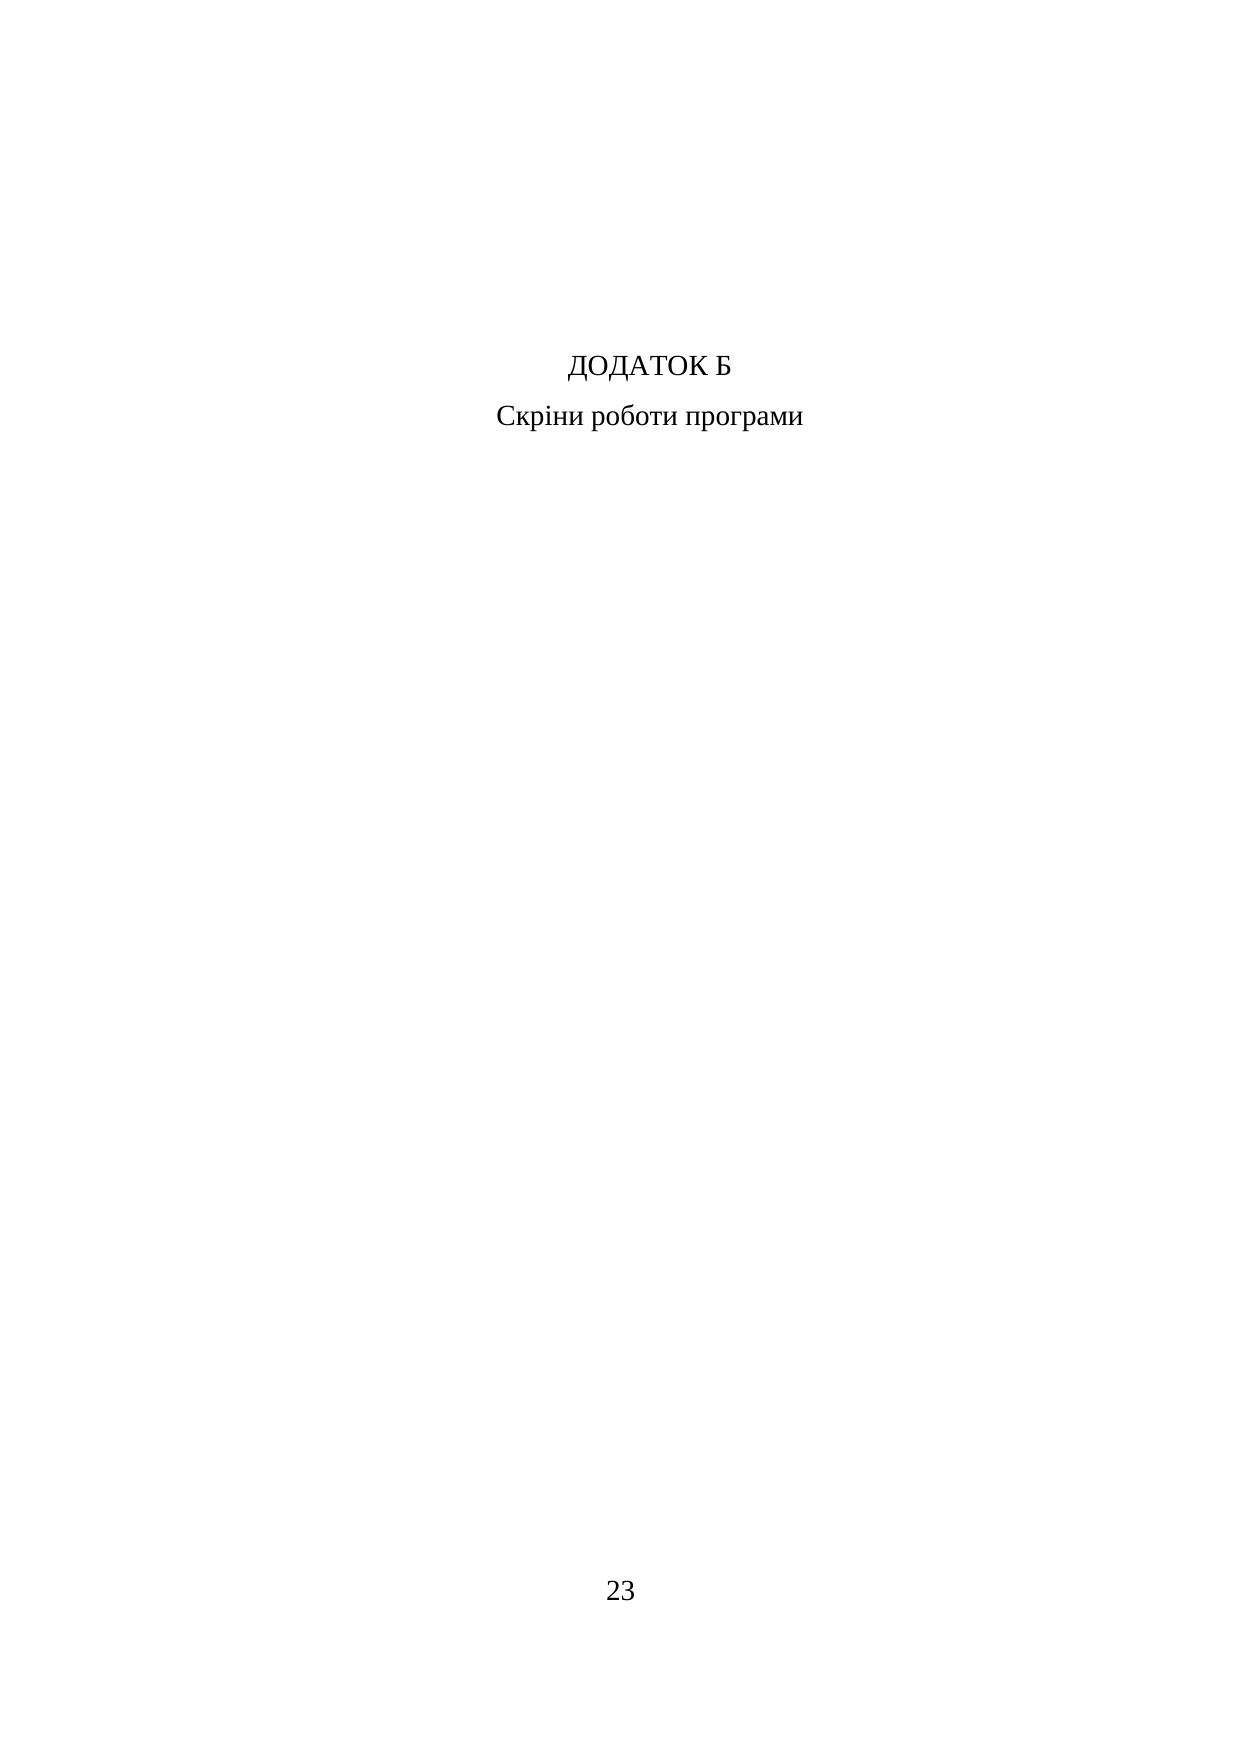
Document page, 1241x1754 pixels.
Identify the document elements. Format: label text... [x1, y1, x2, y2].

text ДОДАТОК Б [147, 348, 1093, 382]
text Скріни роботи програми [147, 398, 1093, 432]
